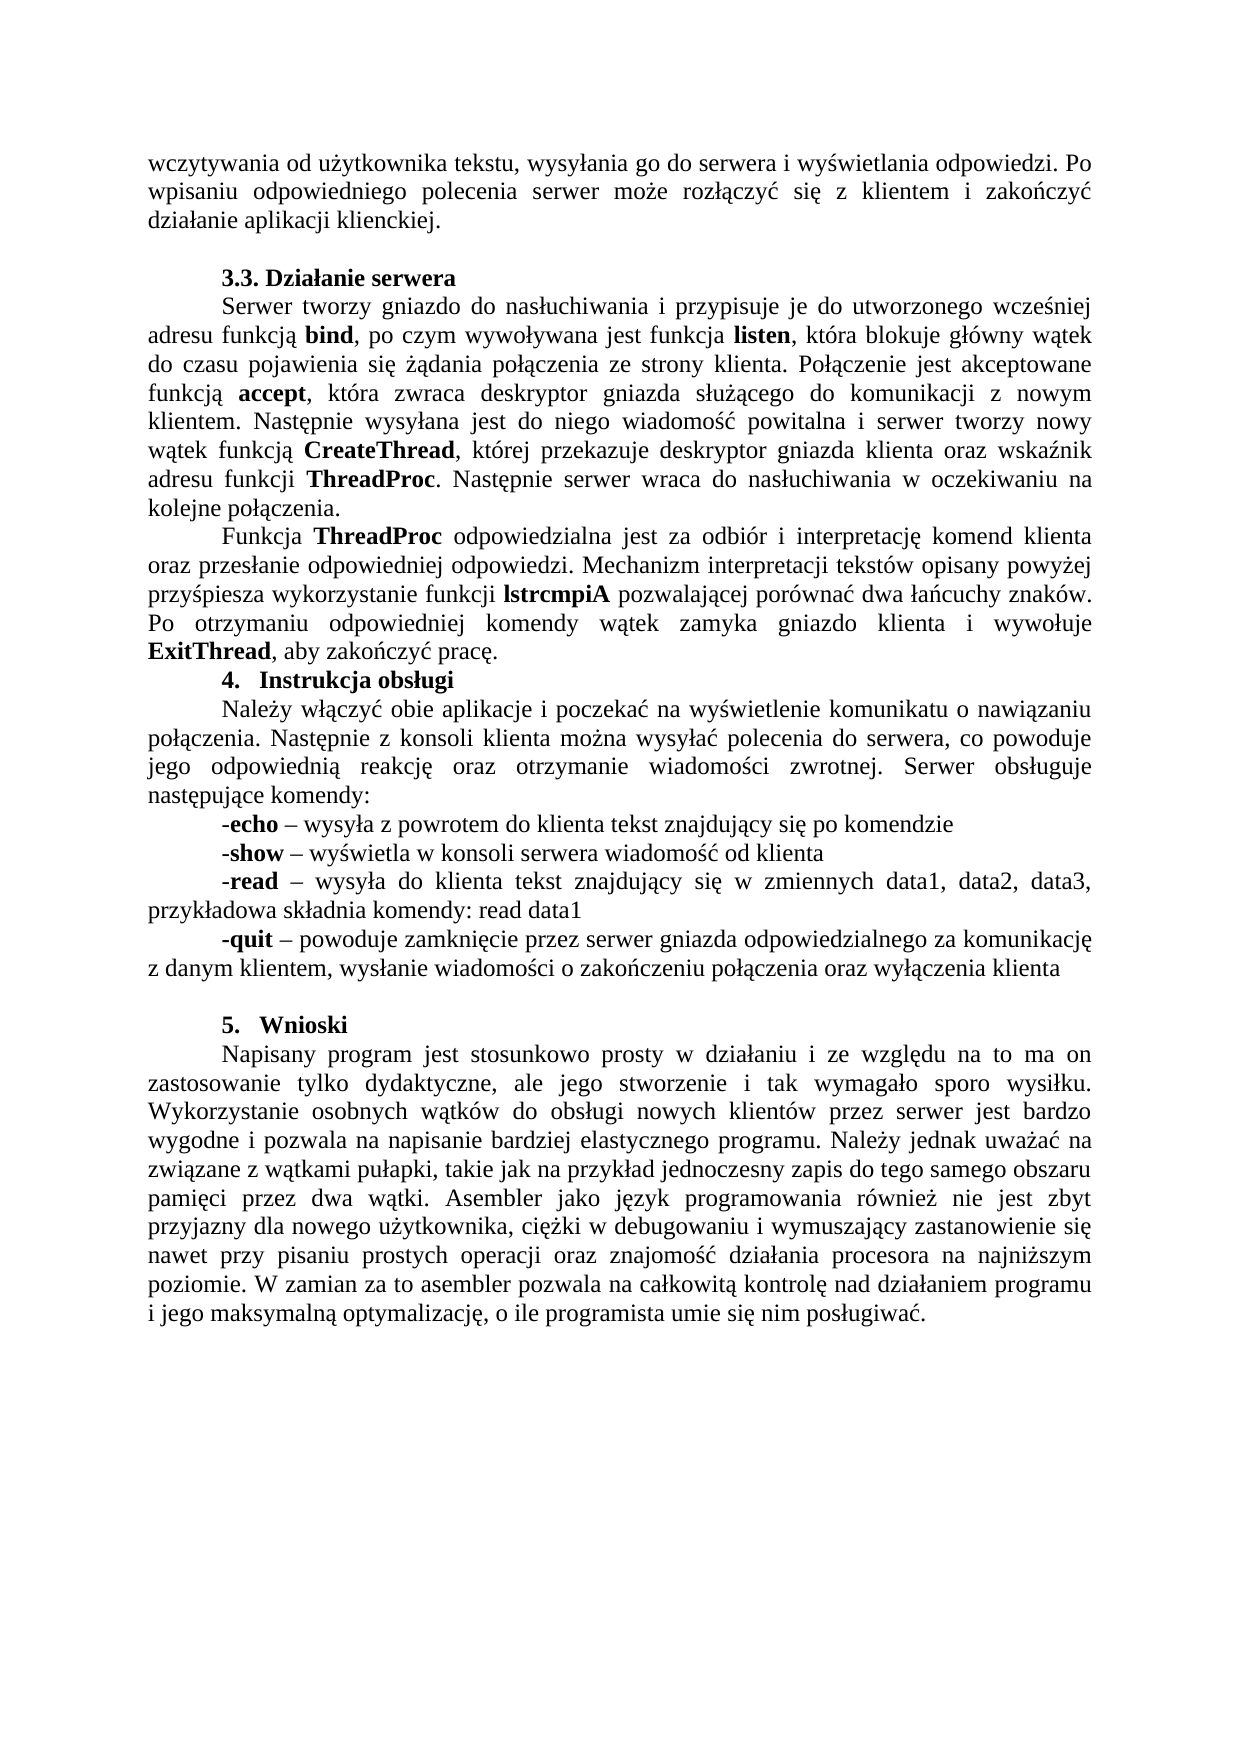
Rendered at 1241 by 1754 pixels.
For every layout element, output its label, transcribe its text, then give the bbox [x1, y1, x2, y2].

list Wnioski [221, 1010, 1093, 1039]
text Serwer tworzy gniazdo do nasłuchiwania i przypisuje je do utworzonego wcześniej adresu funkcją bind, po czym wywoływana jest funkcja listen, która blokuje główny wątek do czasu pojawienia się żądania połączenia ze strony klienta. Połączenie jest akceptowane funkcją accept, która zwraca deskryptor gniazda służącego do komunikacji z nowym klientem. Następnie wysyłana jest do niego wiadomość powitalna i serwer tworzy nowy wątek funkcją CreateThread, której przekazuje deskryptor gniazda klienta oraz wskaźnik adresu funkcji ThreadProc. Następnie serwer wraca do nasłuchiwania w oczekiwaniu na kolejne połączenia. [148, 291, 1093, 521]
text -echo – wysyła z powrotem do klienta tekst znajdujący się po komendzie [148, 809, 1093, 838]
text Napisany program jest stosunkowo prosty w działaniu i ze względu na to ma on zastosowanie tylko dydaktyczne, ale jego stworzenie i tak wymagało sporo wysiłku. Wykorzystanie osobnych wątków do obsługi nowych klientów przez serwer jest bardzo wygodne i pozwala na napisanie bardziej elastycznego programu. Należy jednak uważać na związane z wątkami pułapki, takie jak na przykład jednoczesny zapis do tego samego obszaru pamięci przez dwa wątki. Asembler jako język programowania również nie jest zbyt przyjazny dla nowego użytkownika, ciężki w debugowaniu i wymuszający zastanowienie się nawet przy pisaniu prostych operacji oraz znajomość działania procesora na najniższym poziomie. W zamian za to asembler pozwala na całkowitą kontrolę nad działaniem programu i jego maksymalną optymalizację, o ile programista umie się nim posługiwać. [148, 1039, 1093, 1326]
text -show – wyświetla w konsoli serwera wiadomość od klienta [148, 838, 1093, 866]
list Instrukcja obsługi [221, 665, 1093, 694]
text -read – wysyła do klienta tekst znajdujący się w zmiennych data1, data2, data3, przykładowa składnia komendy: read data1 [148, 866, 1093, 924]
text 3.3. Działanie serwera [148, 263, 1093, 291]
text wczytywania od użytkownika tekstu, wysyłania go do serwera i wyświetlania odpowiedzi. Po wpisaniu odpowiedniego polecenia serwer może rozłączyć się z klientem i zakończyć działanie aplikacji klienckiej. [148, 148, 1093, 234]
text -quit – powoduje zamknięcie przez serwer gniazda odpowiedzialnego za komunikację z danym klientem, wysłanie wiadomości o zakończeniu połączenia oraz wyłączenia klienta [148, 924, 1093, 981]
text Należy włączyć obie aplikacje i poczekać na wyświetlenie komunikatu o nawiązaniu połączenia. Następnie z konsoli klienta można wysyłać polecenia do serwera, co powoduje jego odpowiednią reakcję oraz otrzymanie wiadomości zwrotnej. Serwer obsługuje następujące komendy: [148, 694, 1093, 809]
text Funkcja ThreadProc odpowiedzialna jest za odbiór i interpretację komend klienta oraz przesłanie odpowiedniej odpowiedzi. Mechanizm interpretacji tekstów opisany powyżej przyśpiesza wykorzystanie funkcji lstrcmpiA pozwalającej porównać dwa łańcuchy znaków. Po otrzymaniu odpowiedniej komendy wątek zamyka gniazdo klienta i wywołuje ExitThread, aby zakończyć pracę. [148, 521, 1093, 665]
